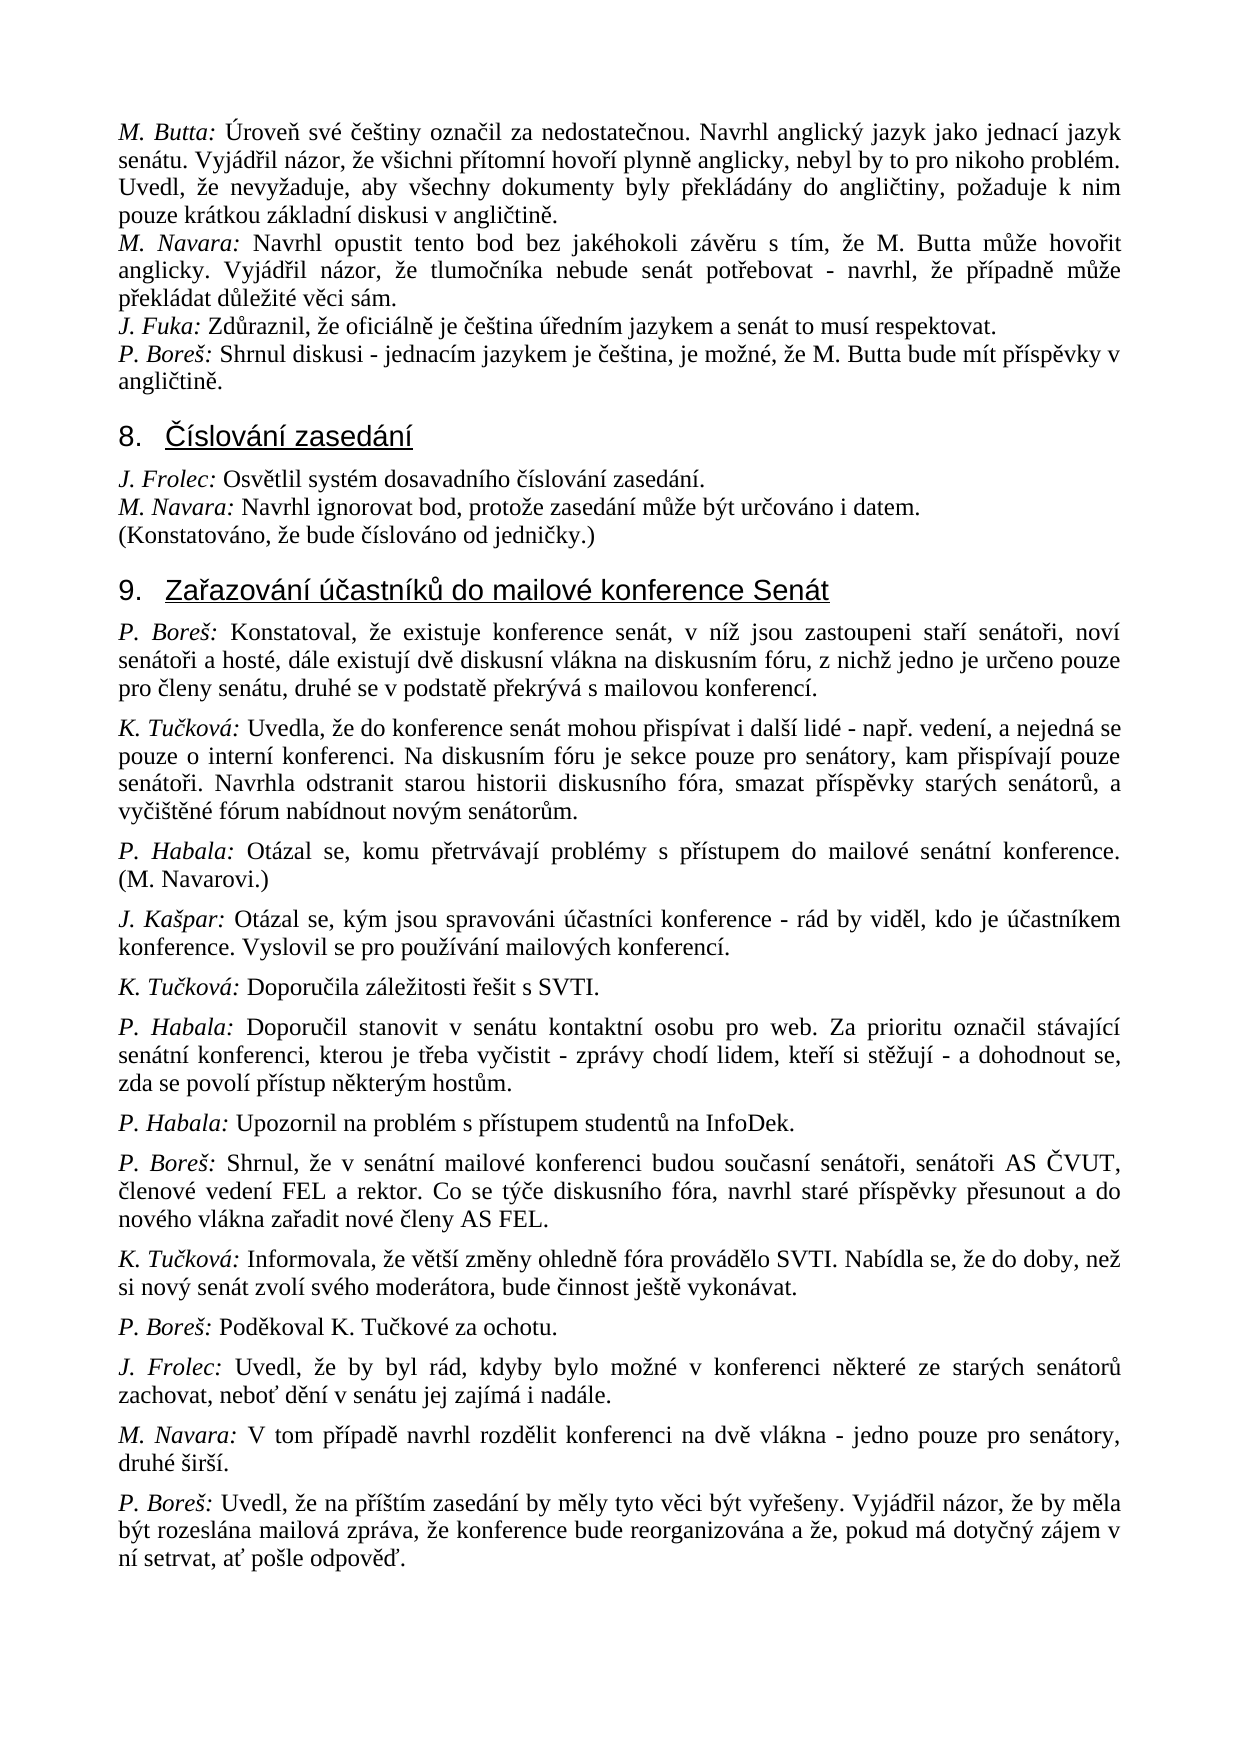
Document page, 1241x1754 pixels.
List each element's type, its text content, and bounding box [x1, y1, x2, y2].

text J. Fuka: Zdůraznil, že oficiálně je čeština úředním jazykem a senát to musí respektovat. [118, 312, 1122, 340]
subtitle Zařazování účastníků do mailové konference Senát [118, 573, 1122, 606]
text J. Frolec: Uvedl, že by byl rád, kdyby bylo možné v konferenci některé ze starých senátorů zachovat, neboť dění v senátu jej zajímá i nadále. [118, 1353, 1122, 1408]
text M. Navara: Navrhl ignorovat bod, protože zasedání může být určováno i datem. [118, 493, 1122, 521]
text M. Butta: Úroveň své češtiny označil za nedostatečnou. Navrhl anglický jazyk jako jednací jazyk senátu. Vyjádřil názor, že všichni přítomní hovoří plynně anglicky, nebyl by to pro nikoho problém. Uvedl, že nevyžaduje, aby všechny dokumenty byly překládány do angličtiny, požaduje k nim pouze krátkou základní diskusi v angličtině. [118, 118, 1122, 229]
text P. Boreš: Uvedl, že na příštím zasedání by měly tyto věci být vyřešeny. Vyjádřil názor, že by měla být rozeslána mailová zpráva, že konference bude reorganizována a že, pokud má dotyčný zájem v ní setrvat, ať pošle odpověď. [118, 1489, 1122, 1572]
text K. Tučková: Uvedla, že do konference senát mohou přispívat i další lidé - např. vedení, a nejedná se pouze o interní konferenci. Na diskusním fóru je sekce pouze pro senátory, kam přispívají pouze senátoři. Navrhla odstranit starou historii diskusního fóra, smazat příspěvky starých senátorů, a vyčištěné fórum nabídnout novým senátorům. [118, 714, 1122, 825]
text P. Habala: Otázal se, komu přetrvávají problémy s přístupem do mailové senátní konference. (M. Navarovi.) [118, 837, 1122, 893]
subtitle Číslování zasedání [118, 420, 1122, 453]
text P. Boreš: Shrnul diskusi - jednacím jazykem je čeština, je možné, že M. Butta bude mít příspěvky v angličtině. [118, 340, 1122, 395]
text M. Navara: Navrhl opustit tento bod bez jakéhokoli závěru s tím, že M. Butta může hovořit anglicky. Vyjádřil názor, že tlumočníka nebude senát potřebovat - navrhl, že případně může překládat důležité věci sám. [118, 229, 1122, 312]
text K. Tučková: Informovala, že větší změny ohledně fóra provádělo SVTI. Nabídla se, že do doby, než si nový senát zvolí svého moderátora, bude činnost ještě vykonávat. [118, 1245, 1122, 1300]
text P. Boreš: Shrnul, že v senátní mailové konferenci budou současní senátoři, senátoři AS ČVUT, členové vedení FEL a rektor. Co se týče diskusního fóra, navrhl staré příspěvky přesunout a do nového vlákna zařadit nové členy AS FEL. [118, 1149, 1122, 1232]
text M. Navara: V tom případě navrhl rozdělit konferenci na dvě vlákna - jedno pouze pro senátory, druhé širší. [118, 1421, 1122, 1476]
text P. Boreš: Konstatoval, že existuje konference senát, v níž jsou zastoupeni staří senátoři, noví senátoři a hosté, dále existují dvě diskusní vlákna na diskusním fóru, z nichž jedno je určeno pouze pro členy senátu, druhé se v podstatě překrývá s mailovou konferencí. [118, 618, 1122, 702]
text J. Frolec: Osvětlil systém dosavadního číslování zasedání. [118, 465, 1122, 493]
text P. Boreš: Poděkoval K. Tučkové za ochotu. [118, 1313, 1122, 1341]
text J. Kašpar: Otázal se, kým jsou spravováni účastníci konference - rád by viděl, kdo je účastníkem konference. Vyslovil se pro používání mailových konferencí. [118, 905, 1122, 961]
text P. Habala: Upozornil na problém s přístupem studentů na InfoDek. [118, 1109, 1122, 1137]
text P. Habala: Doporučil stanovit v senátu kontaktní osobu pro web. Za prioritu označil stávající senátní konferenci, kterou je třeba vyčistit - zprávy chodí lidem, kteří si stěžují - a dohodnout se, zda se povolí přístup některým hostům. [118, 1013, 1122, 1097]
text (Konstatováno, že bude číslováno od jedničky.) [118, 521, 1122, 548]
text K. Tučková: Doporučila záležitosti řešit s SVTI. [118, 973, 1122, 1001]
